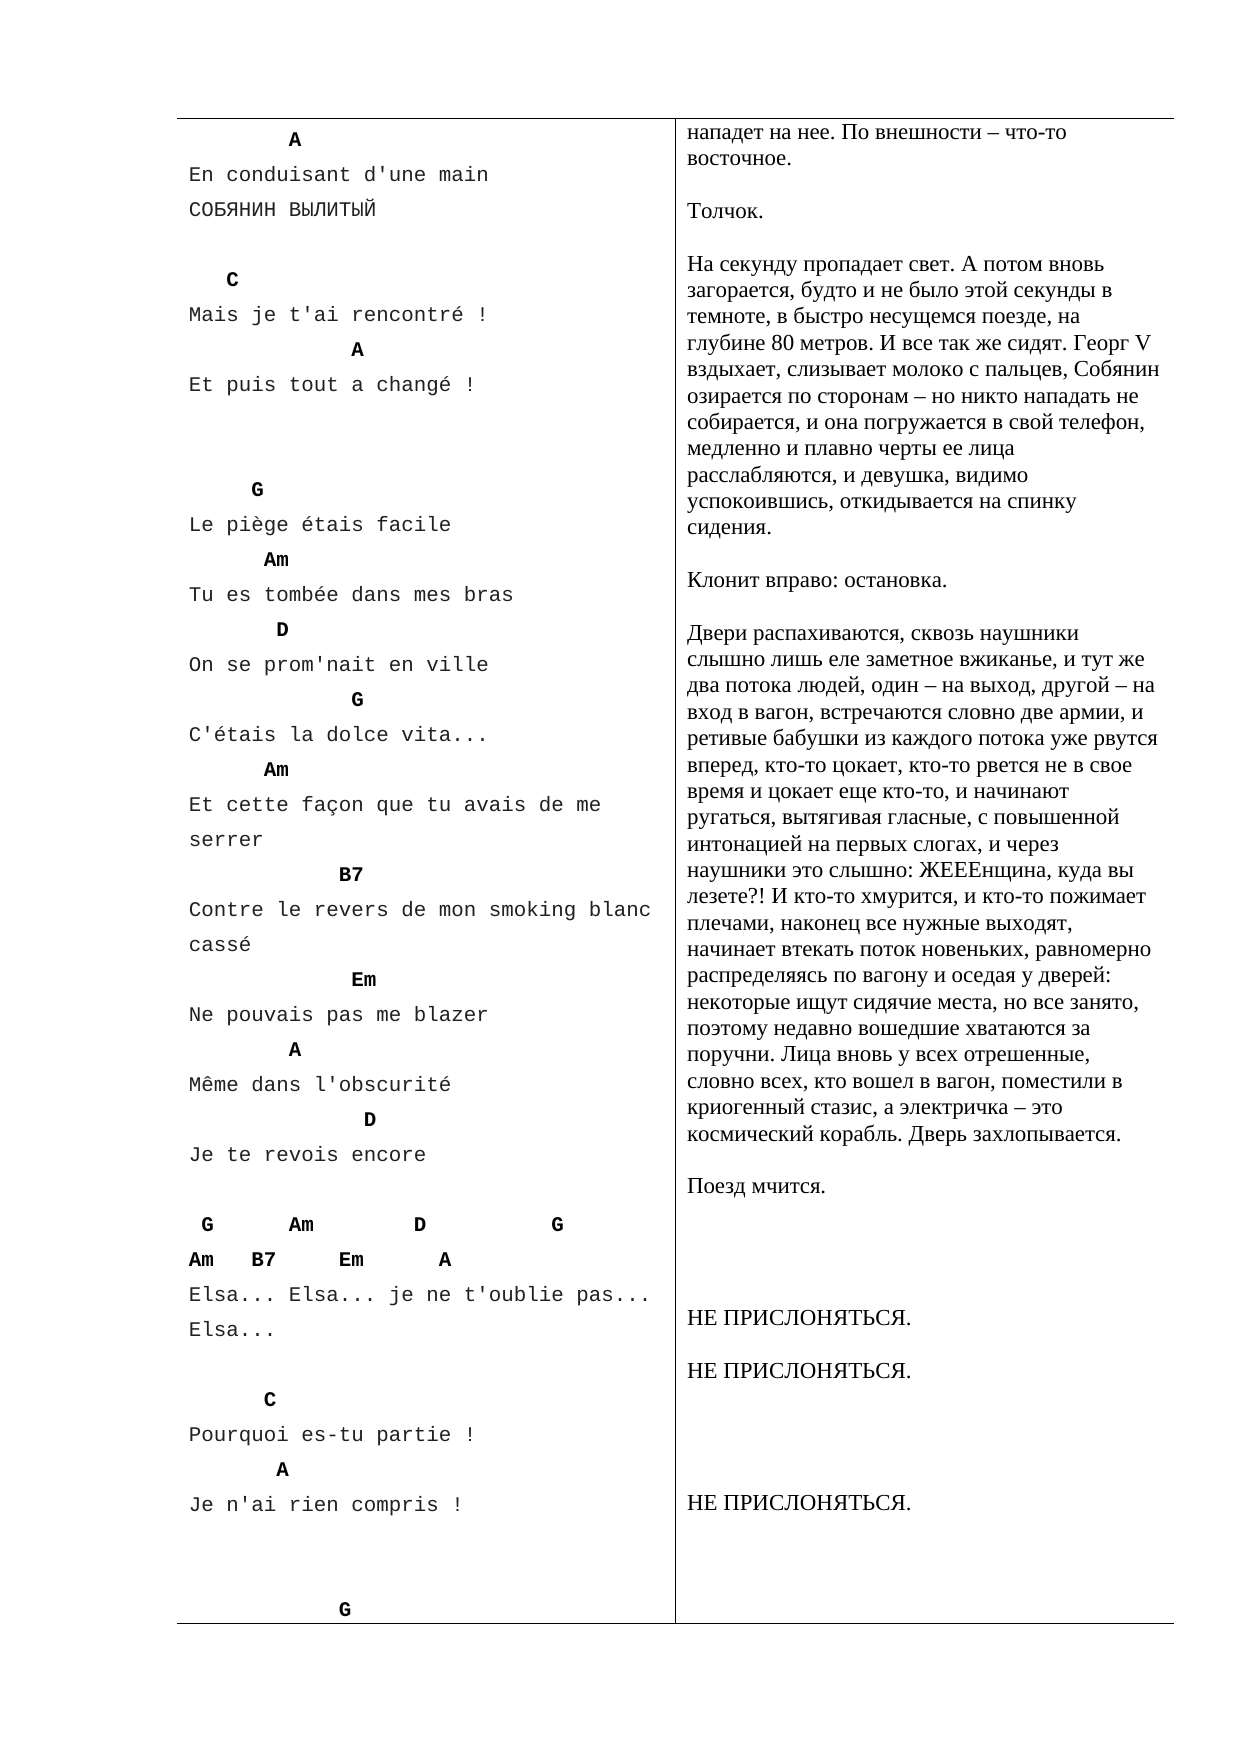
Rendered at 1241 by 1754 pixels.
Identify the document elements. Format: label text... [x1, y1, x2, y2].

table_header нападет на нее. По внешности – что-то восточное. Толчок. На секунду пропадает свет. А потом вновь загорается, будто и не было этой секунды в темноте, в быстро несущемся поезде, на глубине 80 метров. И все так же сидят. Георг V вздыхает, слизывает молоко с пальцев, Собянин озирается по сторонам – но никто нападать не собирается, и она погружается в свой телефон, медленно и плавно черты ее лица расслабляются, и девушка, видимо успокоившись, откидывается на спинку сидения. Клонит вправо: остановка. Двери распахиваются, сквозь наушники слышно лишь еле заметное вжиканье, и тут же два потока людей, один – на выход, другой – на вход в вагон, встречаются словно две армии, и ретивые бабушки из каждого потока уже рвутся вперед, кто-то цокает, кто-то рвется не в свое время и цокает еще кто-то, и начинают ругаться, вытягивая гласные, с повышенной интонацией на первых слогах, и через наушники это слышно: ЖЕЕЕнщина, куда вы лезете?! И кто-то хмурится, и кто-то пожимает плечами, наконец все нужные выходят, начинает втекать поток новеньких, равномерно распределяясь по вагону и оседая у дверей: некоторые ищут сидячие места, но все занято, поэтому недавно вошедшие хватаются за поручни. Лица вновь у всех отрешенные, словно всех, кто вошел в вагон, поместили в криогенный стазис, а электричка – это космический корабль. Дверь захлопывается. Поезд мчится. НЕ ПРИСЛОНЯТЬСЯ. НЕ ПРИСЛОНЯТЬСЯ. НЕ ПРИСЛОНЯТЬСЯ. [676, 119, 1174, 1623]
